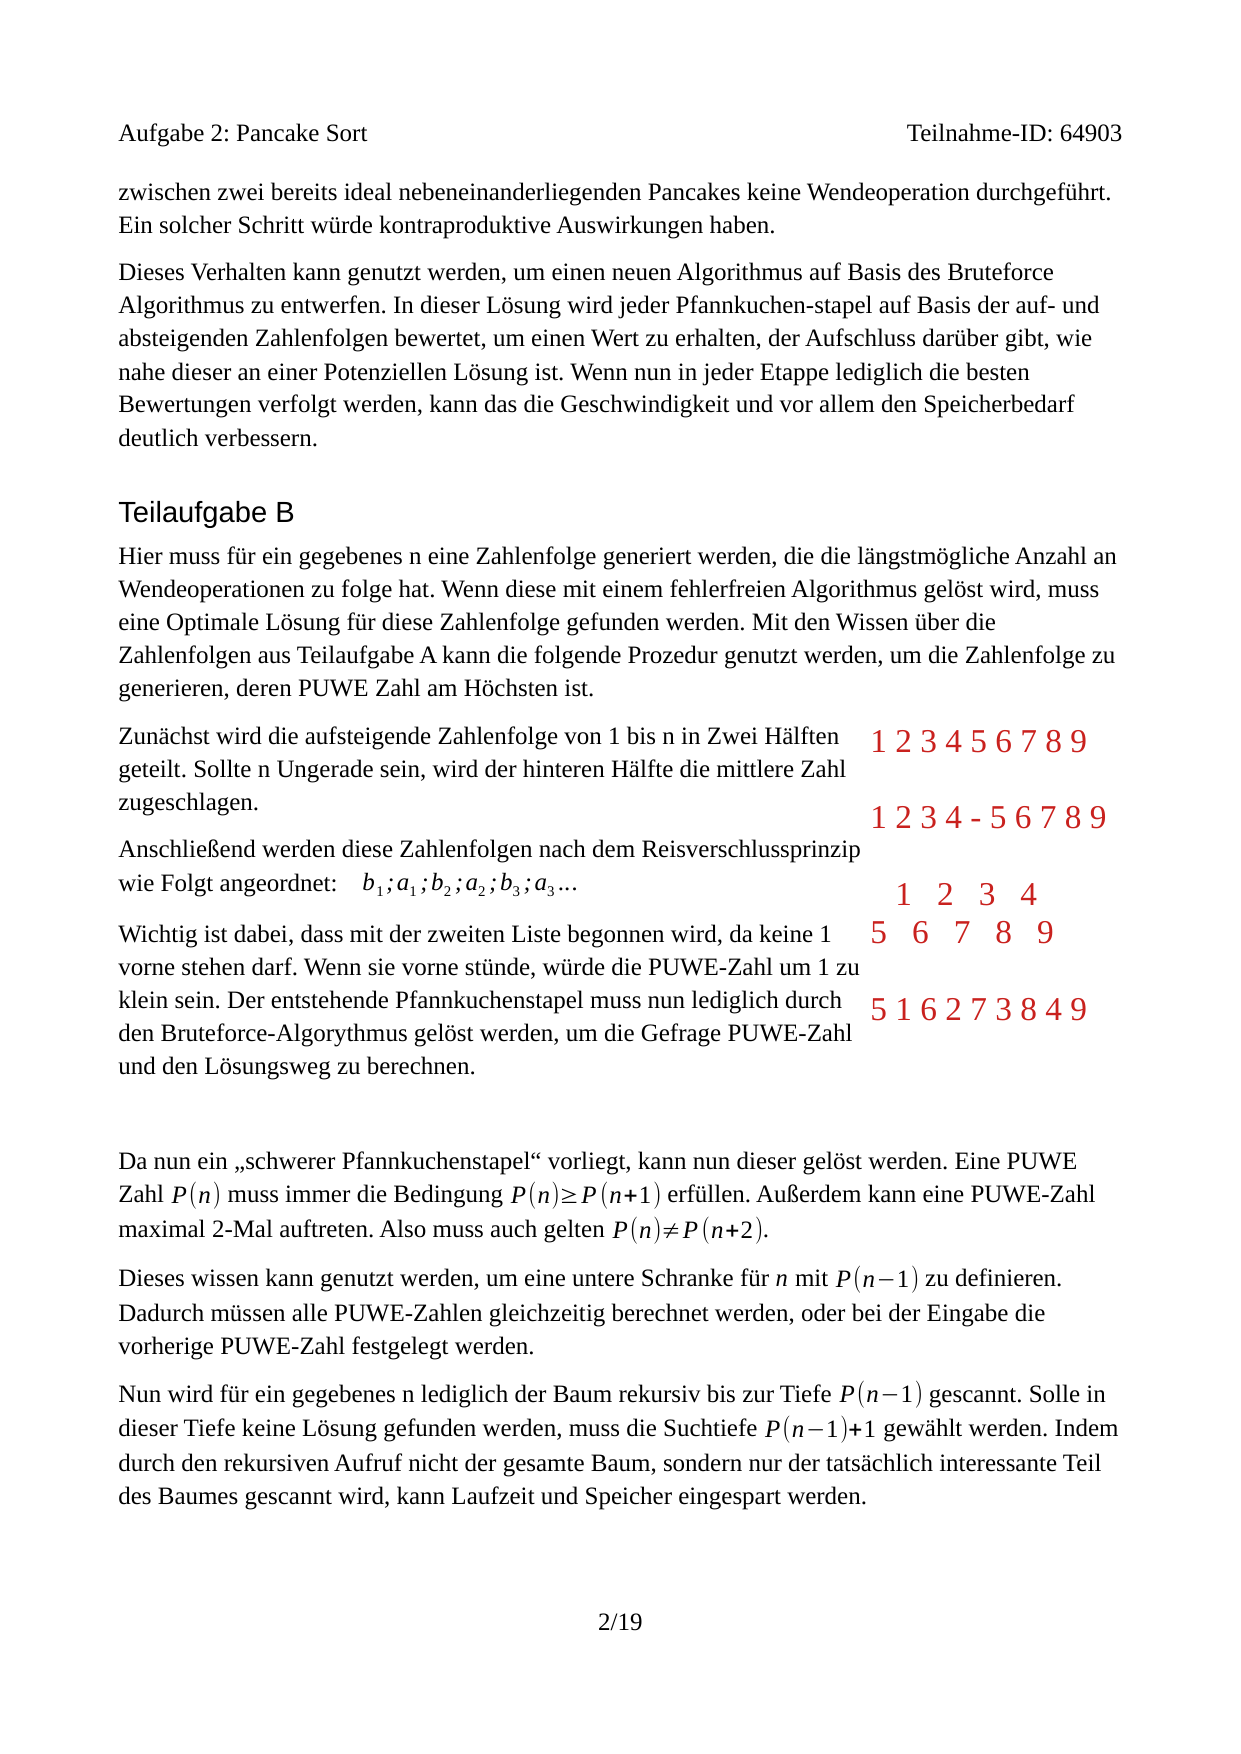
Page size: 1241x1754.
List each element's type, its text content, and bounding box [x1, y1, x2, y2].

text Dieses Verhalten kann genutzt werden, um einen neuen Algorithmus auf Basis des Bruteforce Algorithmus zu entwerfen. In dieser Lösung wird jeder Pfannkuchen-stapel auf Basis der auf- und absteigenden Zahlenfolgen bewertet, um einen Wert zu erhalten, der Aufschluss darüber gibt, wie nahe dieser an einer Potenziellen Lösung ist. Wenn nun in jeder Etappe lediglich die besten Bewertungen verfolgt werden, kann das die Geschwindigkeit und vor allem den Speicherbedarf deutlich verbessern. [118, 257, 1122, 451]
text Nun wird für ein gegebenes n lediglich der Baum rekursiv bis zur Tiefe gescannt. Solle in dieser Tiefe keine Lösung gefunden werden, muss die Suchtiefe gewählt werden. Indem durch den rekursiven Aufruf nicht der gesamte Baum, sondern nur der tatsächlich interessante Teil des Baumes gescannt wird, kann Laufzeit und Speicher eingespart werden. [118, 1379, 1122, 1510]
subtitle Teilaufgabe B [118, 495, 1122, 529]
text Anschließend werden diese Zahlenfolgen nach dem Reisverschlussprinzip wie Folgt angeordnet: [118, 834, 1122, 900]
text zwischen zwei bereits ideal nebeneinanderliegenden Pancakes keine Wendeoperation durchgeführt. Ein solcher Schritt würde kontraproduktive Auswirkungen haben. [118, 177, 1122, 239]
text Hier muss für ein gegebenes n eine Zahlenfolge generiert werden, die die längstmögliche Anzahl an Wendeoperationen zu folge hat. Wenn diese mit einem fehlerfreien Algorithmus gelöst wird, muss eine Optimale Lösung für diese Zahlenfolge gefunden werden. Mit den Wissen über die Zahlenfolgen aus Teilaufgabe A kann die folgende Prozedur genutzt werden, um die Zahlenfolge zu generieren, deren PUWE Zahl am Höchsten ist. [118, 541, 1122, 702]
text Da nun ein „schwerer Pfannkuchenstapel“ vorliegt, kann nun dieser gelöst werden. Eine PUWE Zahl muss immer die Bedingung erfüllen. Außerdem kann eine PUWE-Zahl maximal 2-Mal auftreten. Also muss auch gelten . [118, 1146, 1122, 1244]
text Wichtig ist dabei, dass mit der zweiten Liste begonnen wird, da keine 1 vorne stehen darf. Wenn sie vorne stünde, würde die PUWE-Zahl um 1 zu klein sein. Der entstehende Pfannkuchenstapel muss nun lediglich durch den Bruteforce-Algorythmus gelöst werden, um die Gefrage PUWE-Zahl und den Lösungsweg zu berechnen. [118, 919, 1122, 1080]
text Dieses wissen kann genutzt werden, um eine untere Schranke für mit zu definieren. Dadurch müssen alle PUWE-Zahlen gleichzeitig berechnet werden, oder bei der Eingabe die vorherige PUWE-Zahl festgelegt werden. [118, 1263, 1122, 1360]
text Zunächst wird die aufsteigende Zahlenfolge von 1 bis n in Zwei Hälften geteilt. Sollte n Ungerade sein, wird der hinteren Hälfte die mittlere Zahl zugeschlagen. [118, 721, 1122, 816]
